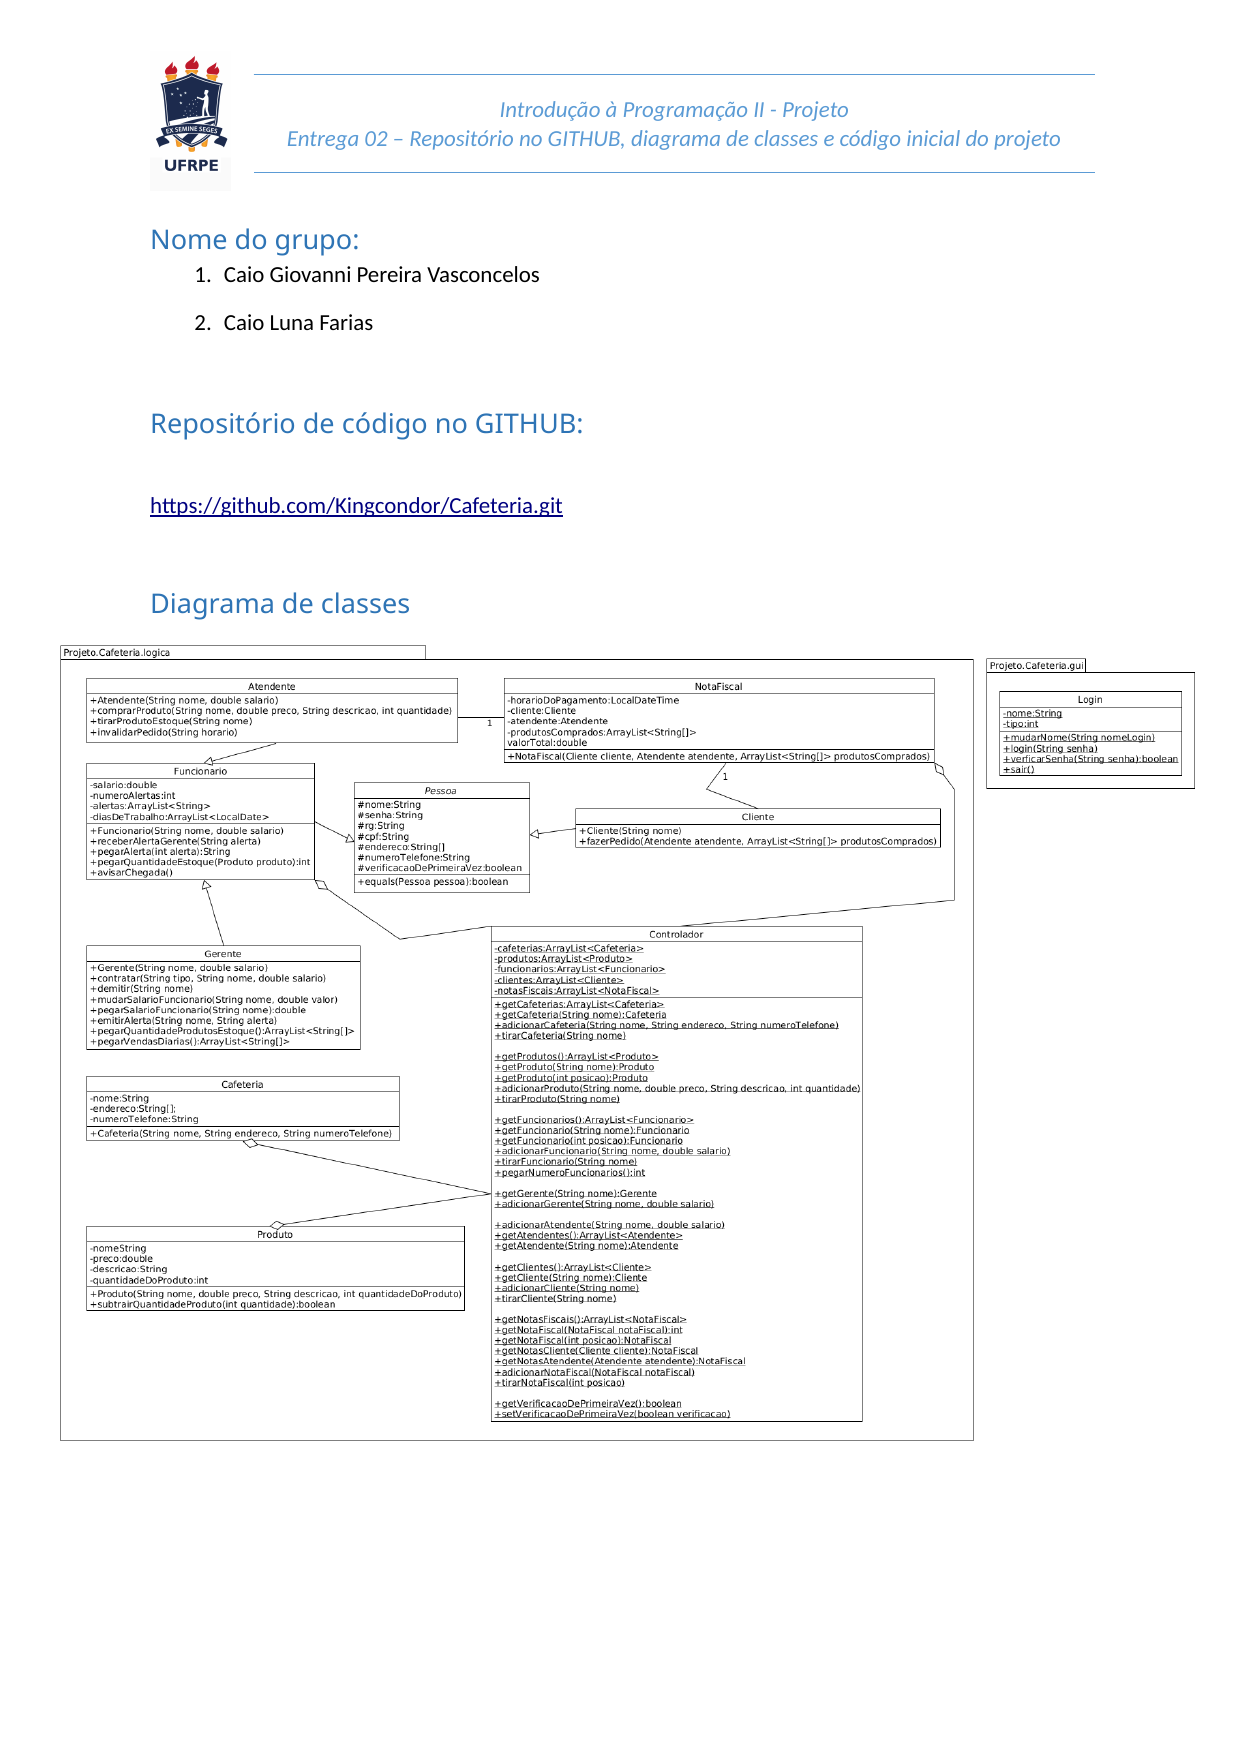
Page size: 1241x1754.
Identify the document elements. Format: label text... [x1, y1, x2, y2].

picture [47, 632, 1208, 1454]
text https://github.com/Kingcondor/Cafeteria.git [150, 491, 1090, 519]
list Caio Giovanni Pereira Vasconcelos [194, 260, 1090, 288]
list Caio Luna Farias [194, 308, 1090, 336]
subtitle Repositório de código no GITHUB: [150, 404, 1090, 441]
subtitle Nome do grupo: [150, 220, 1090, 257]
picture [150, 51, 231, 191]
subtitle Diagrama de classes [150, 585, 1090, 622]
